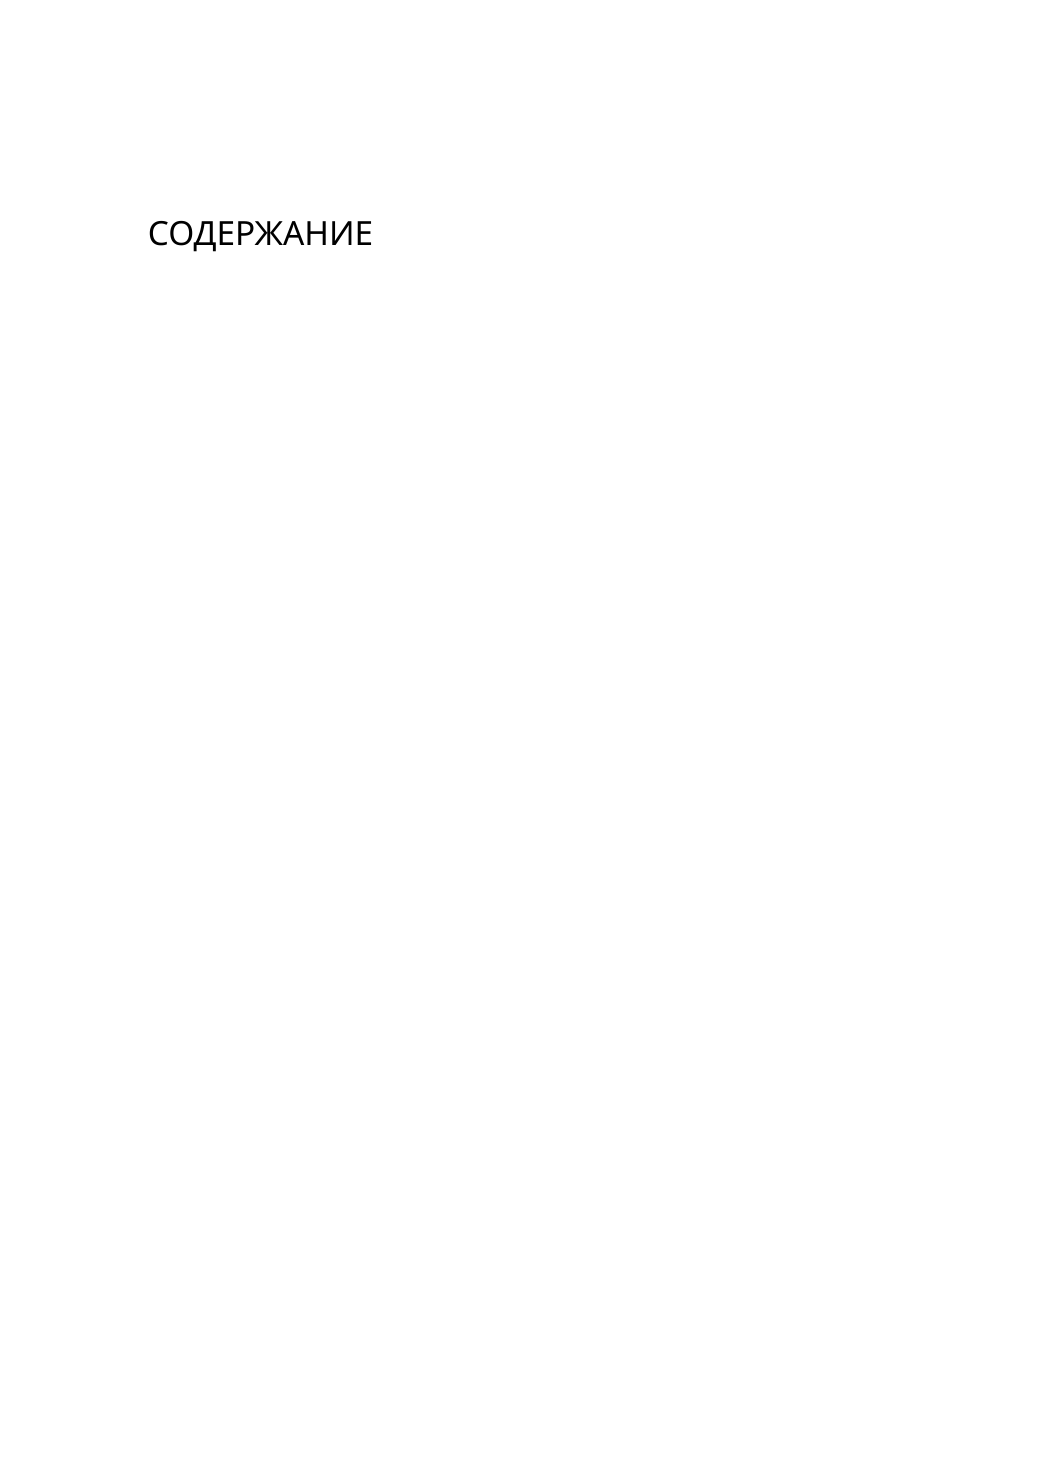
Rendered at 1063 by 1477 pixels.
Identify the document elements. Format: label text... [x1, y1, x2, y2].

subtitle Содержание [148, 209, 915, 255]
